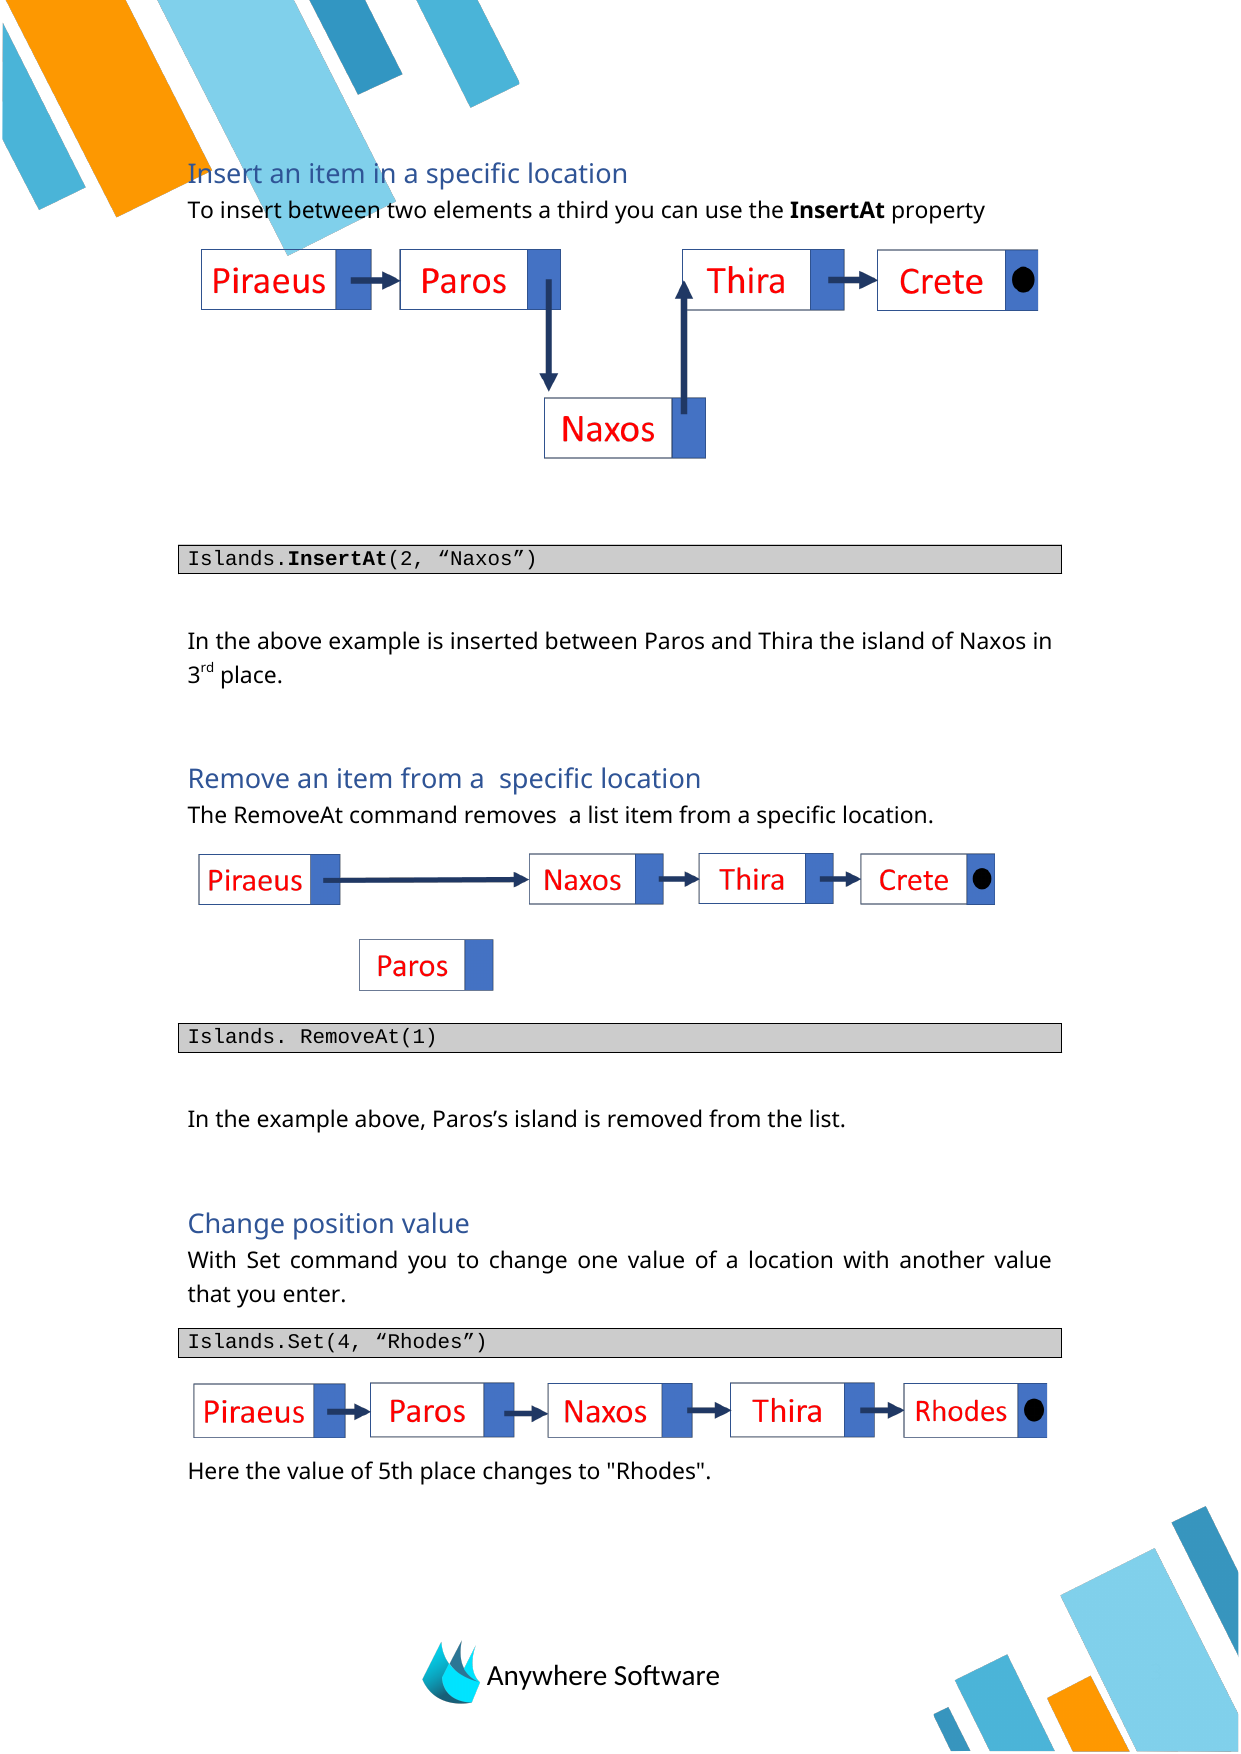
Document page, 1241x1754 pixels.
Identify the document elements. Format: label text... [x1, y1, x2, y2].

text Islands. RemoveAt(1) [179, 1024, 1061, 1052]
picture [187, 849, 995, 1004]
text Islands.Set(4, “Rhodes”) [179, 1329, 1061, 1357]
subtitle Change position value [187, 1204, 1053, 1241]
subtitle Remove an item from a specific location [187, 759, 1053, 796]
subtitle Insert an item in a specific location [187, 154, 1053, 191]
text With Set command you to change one value of a location with another value that you enter. [187, 1244, 1053, 1309]
text Islands.InsertAt(2, “Naxos”) [179, 546, 1061, 573]
text To insert between two elements a third you can use the InsertAt property [187, 194, 1053, 225]
picture [933, 1506, 1239, 1752]
picture [422, 1640, 481, 1704]
picture [2, 0, 1039, 475]
picture [181, 1378, 1048, 1453]
text In the above example is inserted between Paros and Thira the island of Naxos in 3rd place. [187, 625, 1053, 690]
text Here the value of 5th place changes to "Rhodes". [187, 1358, 1053, 1486]
text The RemoveAt command removes a list item from a specific location. [187, 799, 1053, 830]
text In the example above, Paros’s island is removed from the list. [187, 1103, 1053, 1134]
